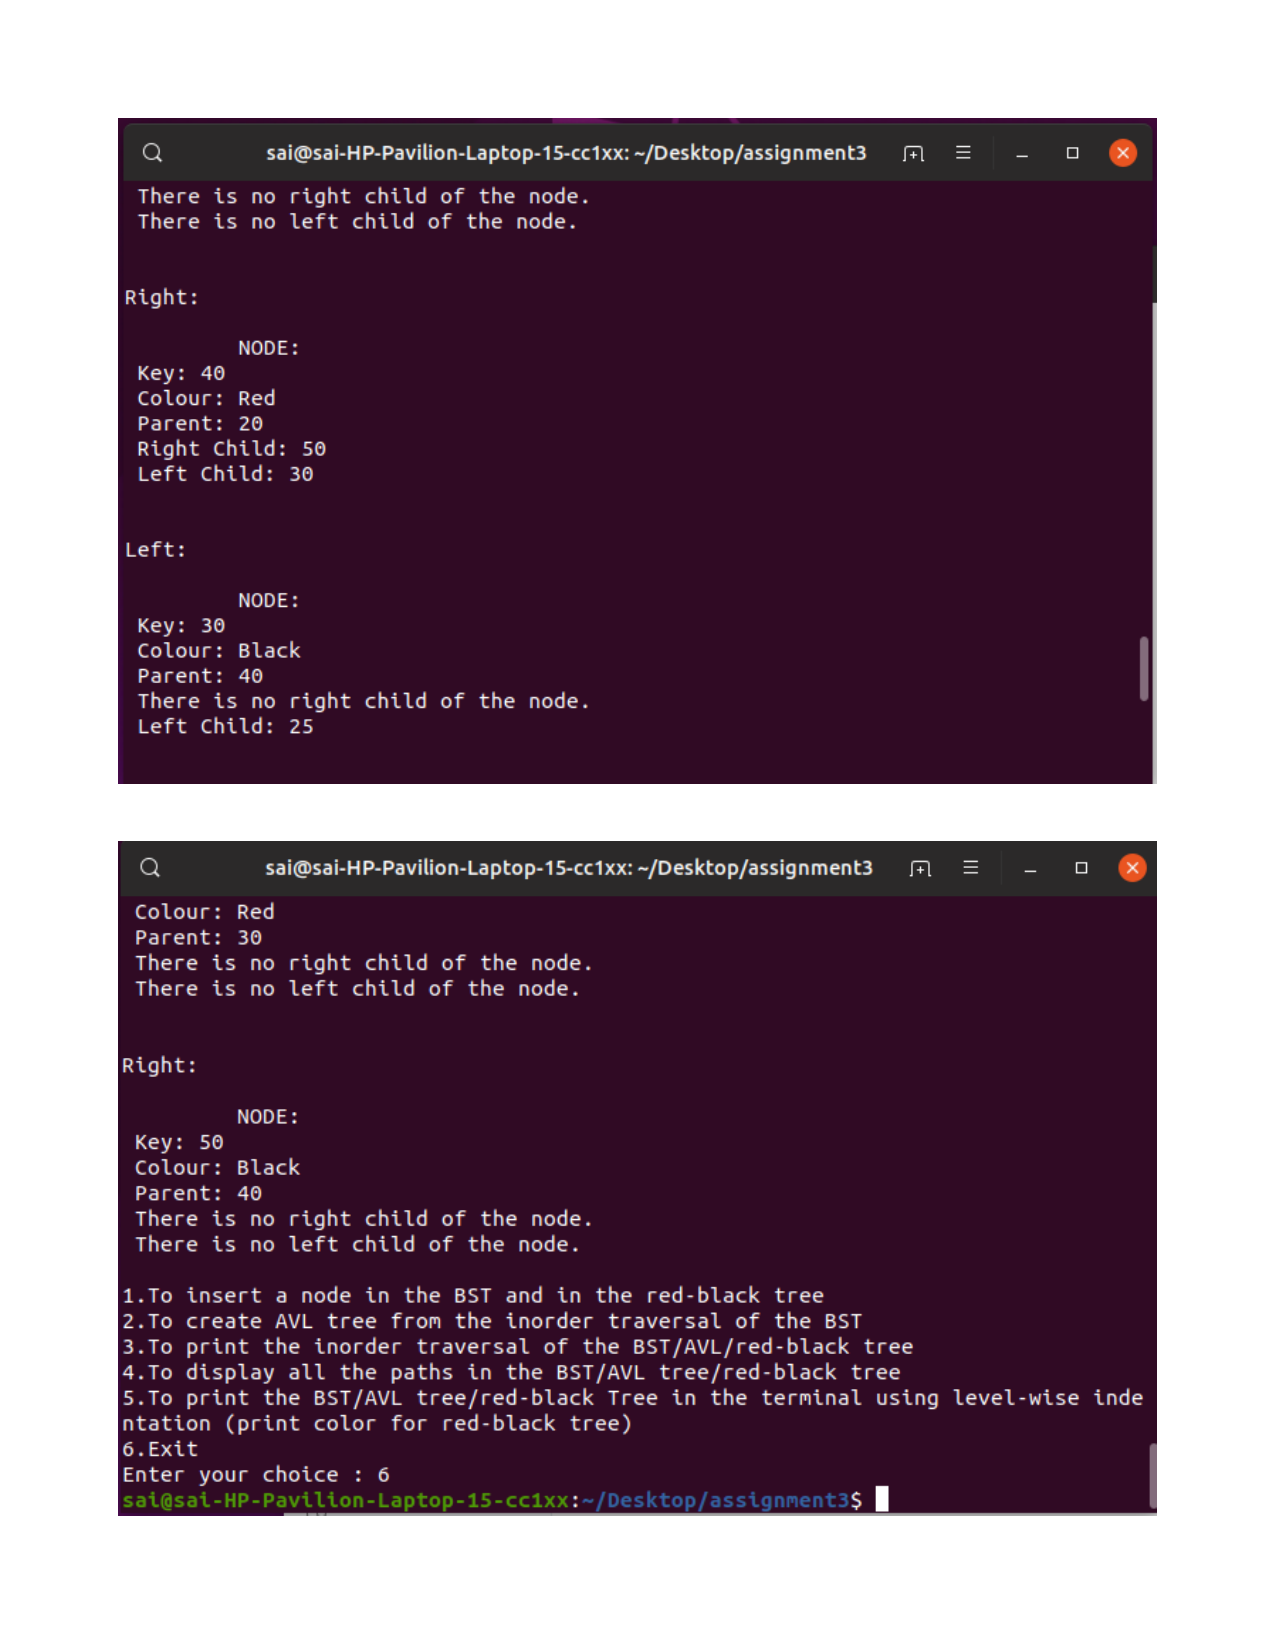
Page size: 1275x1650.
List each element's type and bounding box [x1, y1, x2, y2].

picture [118, 841, 1157, 1516]
picture [118, 118, 1157, 784]
